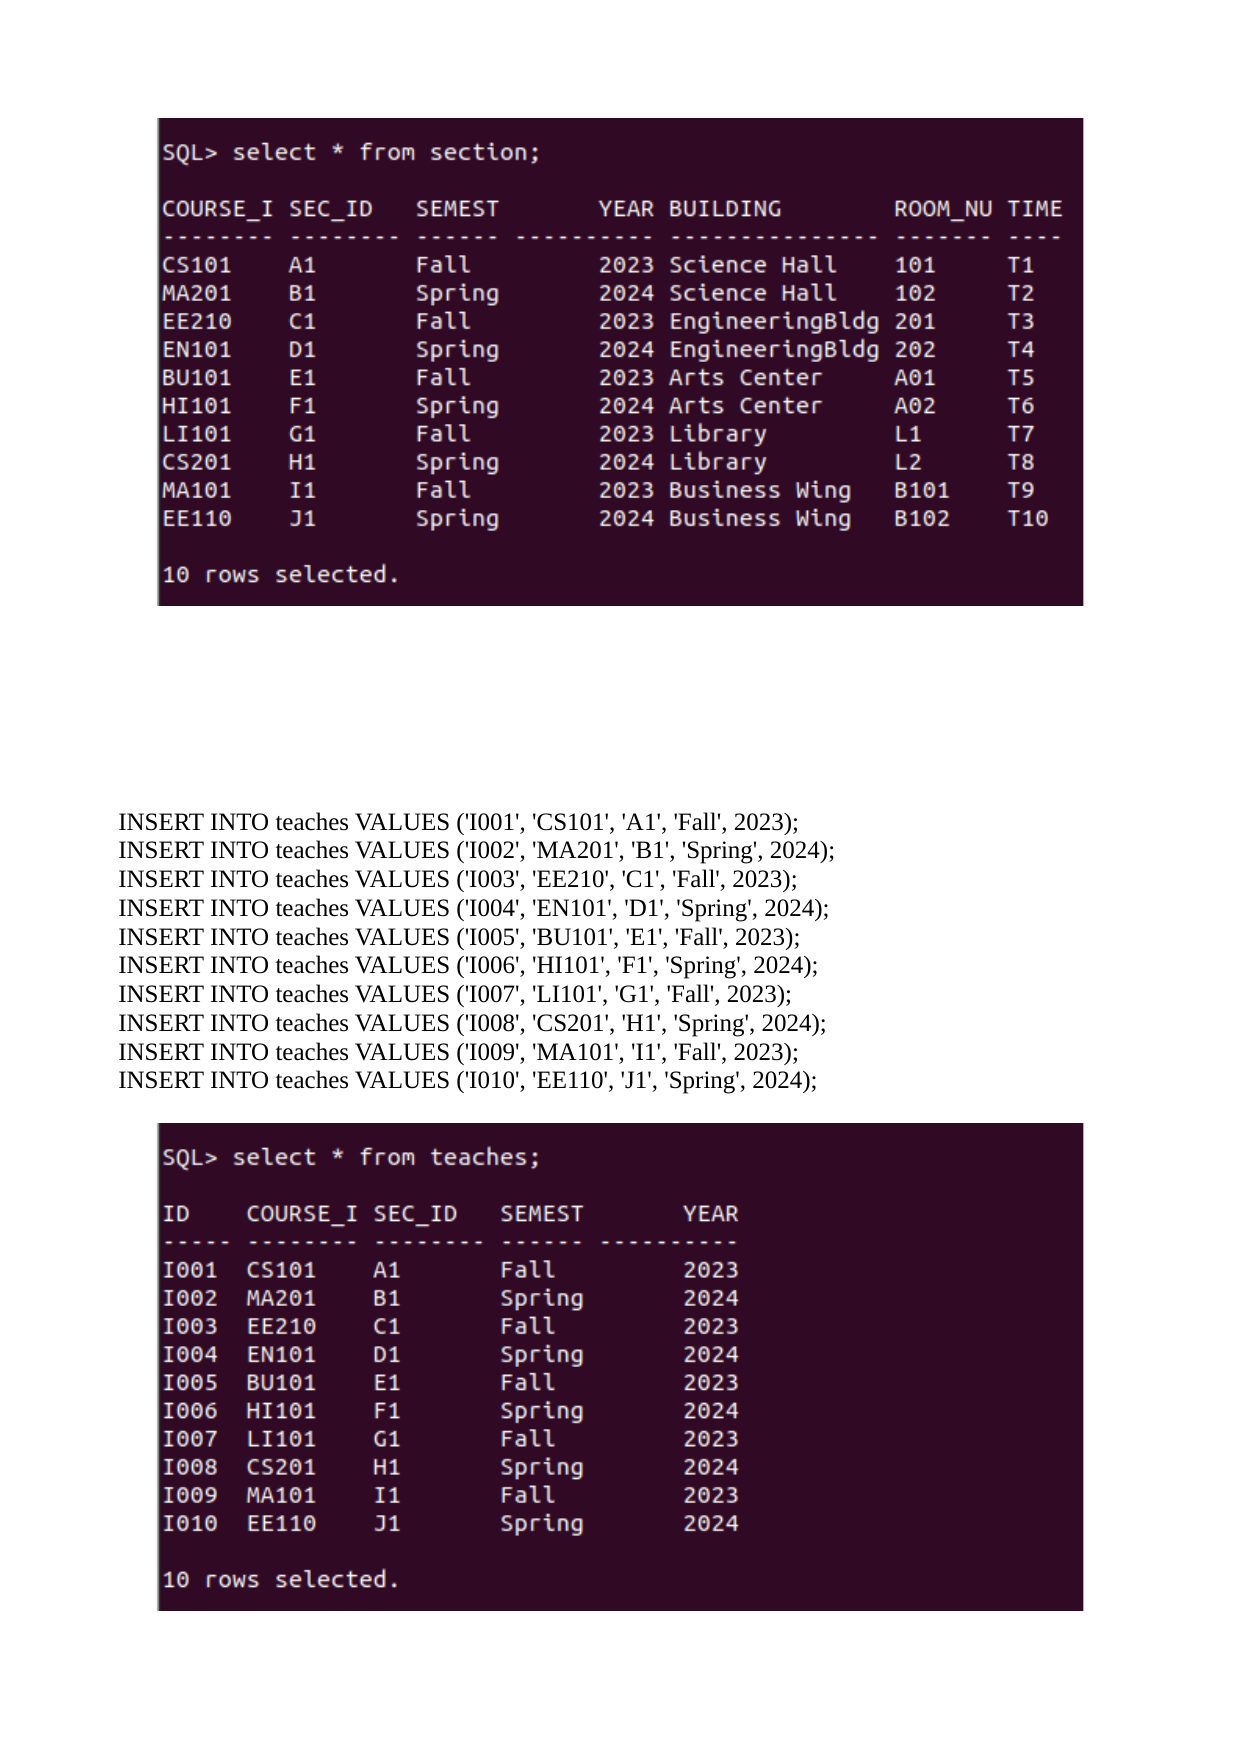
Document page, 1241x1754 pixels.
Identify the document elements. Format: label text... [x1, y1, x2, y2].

text INSERT INTO teaches VALUES ('I001', 'CS101', 'A1', 'Fall', 2023); [118, 807, 1122, 836]
text INSERT INTO teaches VALUES ('I009', 'MA101', 'I1', 'Fall', 2023); [118, 1037, 1122, 1066]
text INSERT INTO teaches VALUES ('I006', 'HI101', 'F1', 'Spring', 2024); [118, 951, 1122, 979]
text INSERT INTO teaches VALUES ('I008', 'CS201', 'H1', 'Spring', 2024); [118, 1008, 1122, 1037]
picture [156, 1123, 1084, 1611]
text INSERT INTO teaches VALUES ('I007', 'LI101', 'G1', 'Fall', 2023); [118, 979, 1122, 1008]
text INSERT INTO teaches VALUES ('I002', 'MA201', 'B1', 'Spring', 2024); [118, 836, 1122, 864]
text INSERT INTO teaches VALUES ('I010', 'EE110', 'J1', 'Spring', 2024); [118, 1066, 1122, 1094]
text INSERT INTO teaches VALUES ('I004', 'EN101', 'D1', 'Spring', 2024); [118, 893, 1122, 922]
text INSERT INTO teaches VALUES ('I005', 'BU101', 'E1', 'Fall', 2023); [118, 922, 1122, 951]
picture [156, 118, 1084, 606]
text INSERT INTO teaches VALUES ('I003', 'EE210', 'C1', 'Fall', 2023); [118, 864, 1122, 893]
